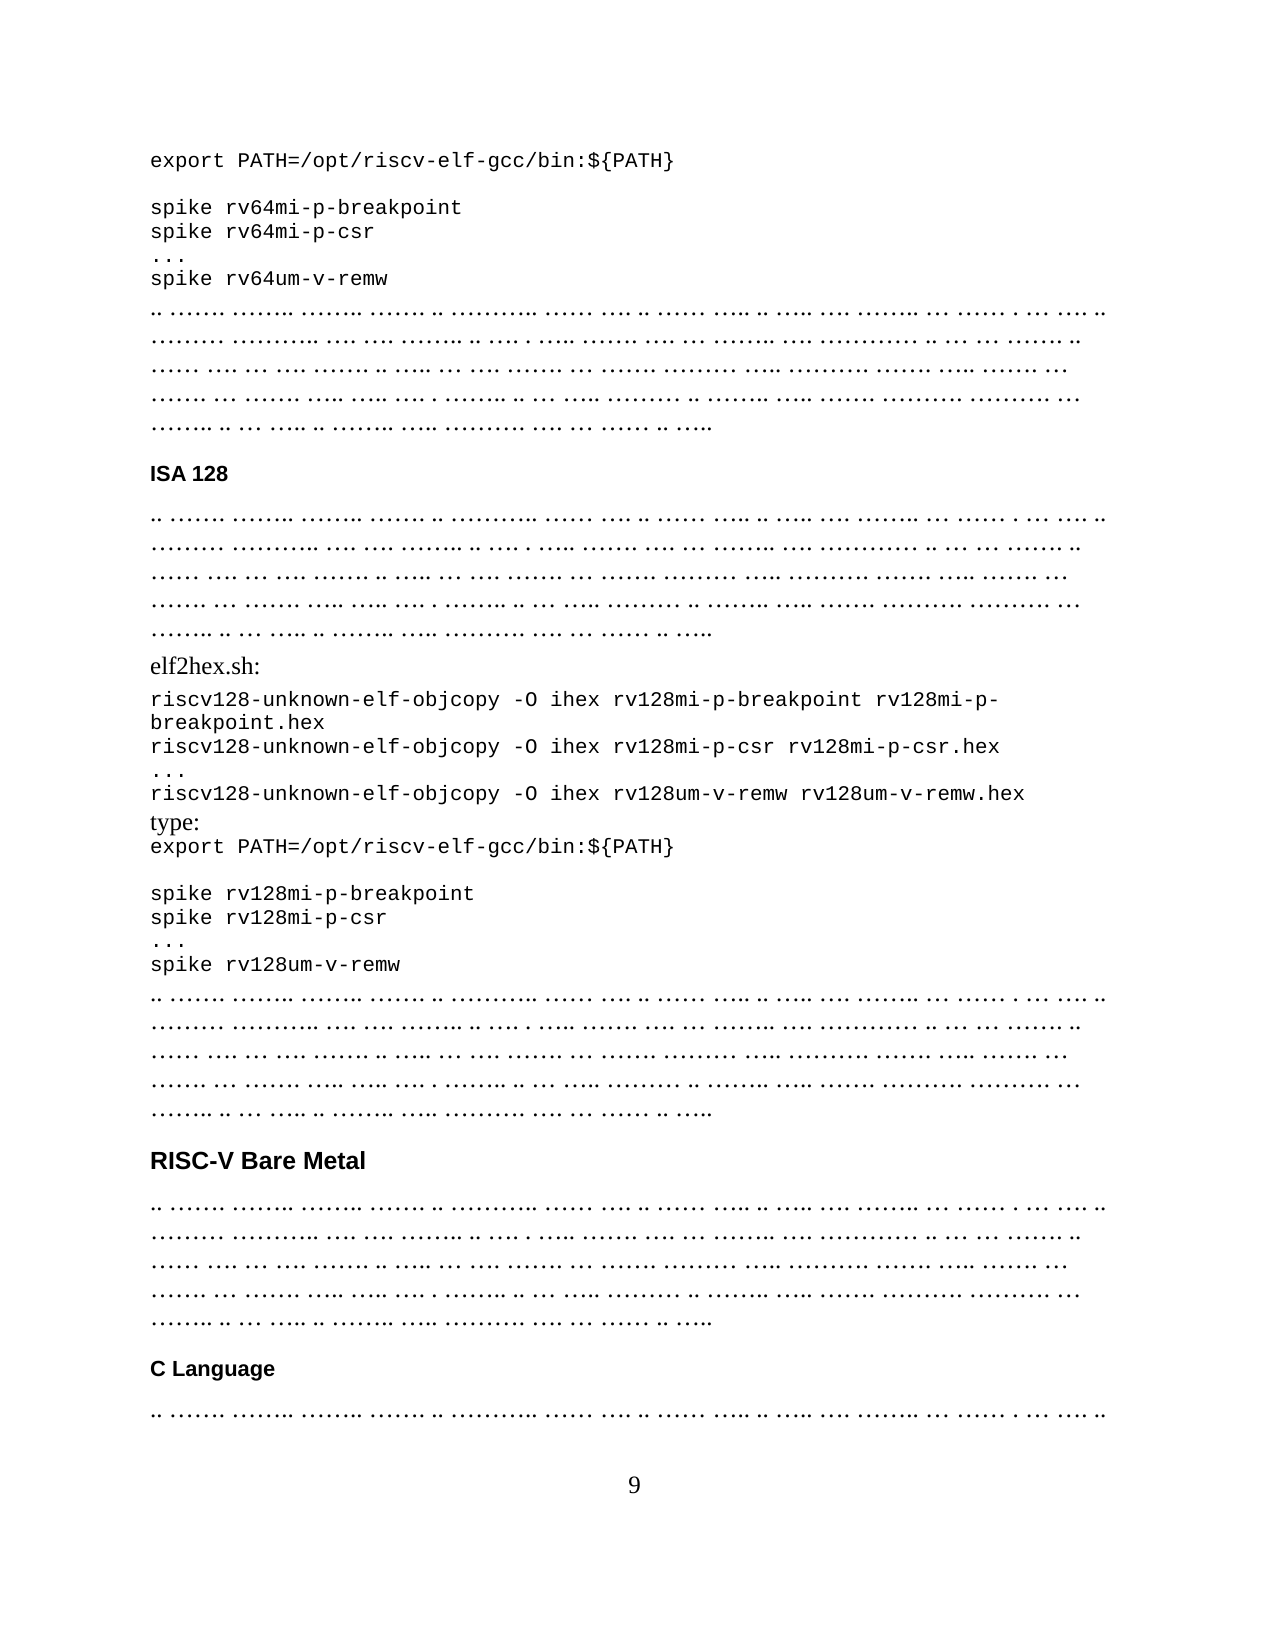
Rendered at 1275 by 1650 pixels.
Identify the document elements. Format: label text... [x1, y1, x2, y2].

text .. ……. …….. …….. ……. .. ……….. …… …. .. …… ….. .. ….. …. …….. … …… . … …. .. ……… ……….. …. …. …….. .. …. . ….. ……. …. … …….. …. ………… .. … … ……. .. …… …. … …. ……. .. ….. … …. ……. … ……. ……… ….. ………. ……. ….. ……. … ……. … ……. ….. ….. …. . …….. .. … ….. ……… .. …….. ….. ……. ………. ………. … …….. .. … ….. .. …….. ….. ………. …. … …… .. ….. [150, 292, 1125, 436]
text ... [150, 760, 1125, 783]
text riscv128-unknown-elf-objcopy -O ihex rv128mi-p-csr rv128mi-p-csr.hex [150, 736, 1125, 760]
text .. ……. …….. …….. ……. .. ……….. …… …. .. …… ….. .. ….. …. …….. … …… . … …. .. [150, 1394, 1125, 1423]
text spike rv128mi-p-csr [150, 907, 1125, 930]
text spike rv64mi-p-csr [150, 221, 1125, 244]
text elf2hex.sh: [150, 651, 1125, 680]
text .. ……. …….. …….. ……. .. ……….. …… …. .. …… ….. .. ….. …. …….. … …… . … …. .. ……… ……….. …. …. …….. .. …. . ….. ……. …. … …….. …. ………… .. … … ……. .. …… …. … …. ……. .. ….. … …. ……. … ……. ……… ….. ………. ……. ….. ……. … ……. … ……. ….. ….. …. . …….. .. … ….. ……… .. …….. ….. ……. ………. ………. … …….. .. … ….. .. …….. ….. ………. …. … …… .. ….. [150, 498, 1125, 642]
text export PATH=/opt/riscv-elf-gcc/bin:${PATH} [150, 150, 1125, 174]
text ... [150, 244, 1125, 268]
text riscv128-unknown-elf-objcopy -O ihex rv128um-v-remw rv128um-v-remw.hex [150, 783, 1125, 807]
subtitle ISA 128 [150, 461, 1125, 486]
text .. ……. …….. …….. ……. .. ……….. …… …. .. …… ….. .. ….. …. …….. … …… . … …. .. ……… ……….. …. …. …….. .. …. . ….. ……. …. … …….. …. ………… .. … … ……. .. …… …. … …. ……. .. ….. … …. ……. … ……. ……… ….. ………. ……. ….. ……. … ……. … ……. ….. ….. …. . …….. .. … ….. ……… .. …….. ….. ……. ………. ………. … …….. .. … ….. .. …….. ….. ………. …. … …… .. ….. [150, 978, 1125, 1121]
subtitle RISC-V Bare Metal [150, 1146, 1125, 1175]
text spike rv64mi-p-breakpoint [150, 197, 1125, 221]
text spike rv64um-v-remw [150, 268, 1125, 292]
text spike rv128mi-p-breakpoint [150, 883, 1125, 907]
subtitle C Language [150, 1356, 1125, 1381]
text export PATH=/opt/riscv-elf-gcc/bin:${PATH} [150, 836, 1125, 859]
text .. ……. …….. …….. ……. .. ……….. …… …. .. …… ….. .. ….. …. …….. … …… . … …. .. ……… ……….. …. …. …….. .. …. . ….. ……. …. … …….. …. ………… .. … … ……. .. …… …. … …. ……. .. ….. … …. ……. … ……. ……… ….. ………. ……. ….. ……. … ……. … ……. ….. ….. …. . …….. .. … ….. ……… .. …….. ….. ……. ………. ………. … …….. .. … ….. .. …….. ….. ………. …. … …… .. ….. [150, 1187, 1125, 1331]
text spike rv128um-v-remw [150, 954, 1125, 978]
text riscv128-unknown-elf-objcopy -O ihex rv128mi-p-breakpoint rv128mi-p-breakpoint.hex [150, 689, 1125, 736]
text type: [150, 807, 1125, 836]
text ... [150, 930, 1125, 954]
